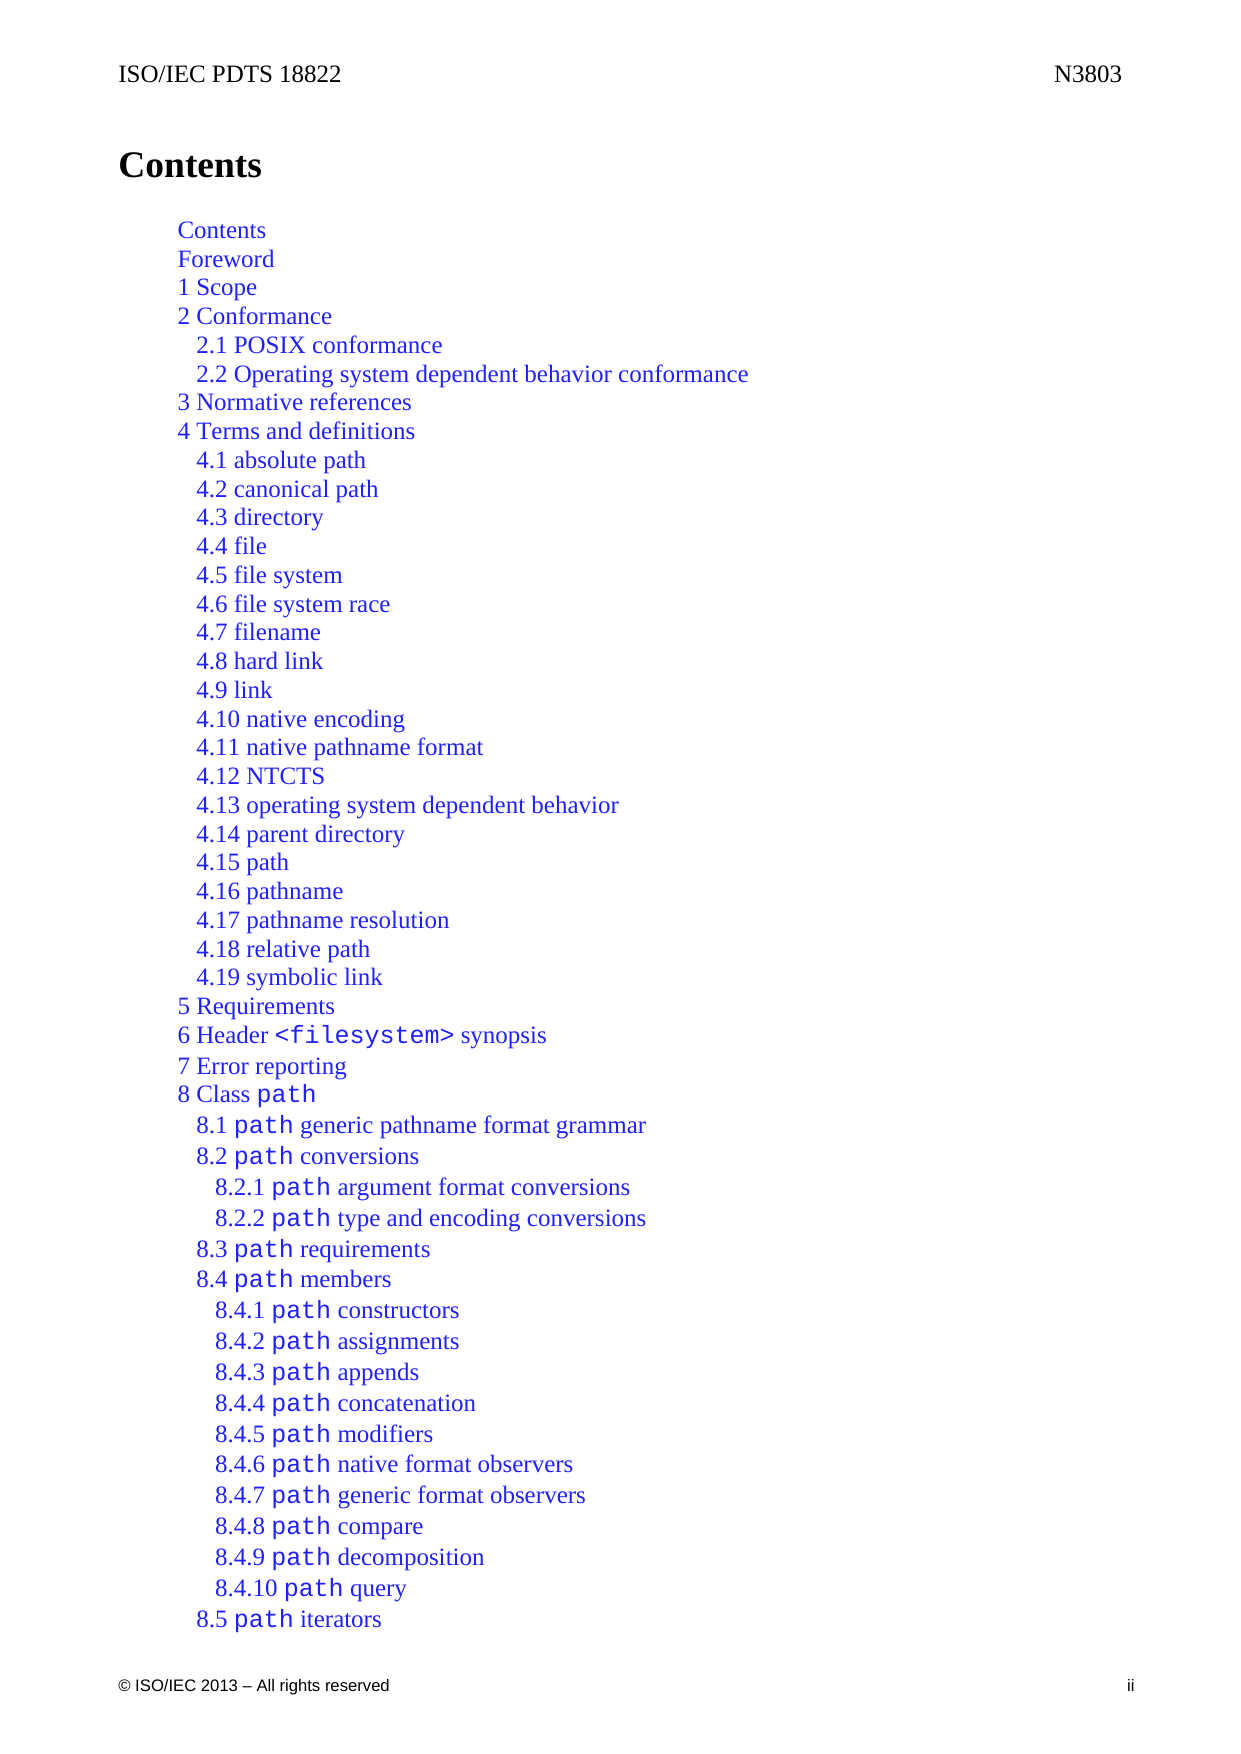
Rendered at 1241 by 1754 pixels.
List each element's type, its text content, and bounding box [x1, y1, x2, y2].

text Contents Foreword 1 Scope 2 Conformance 2.1 POSIX conformance 2.2 Operating system dependent behavior conformance 3 Normative references 4 Terms and definitions 4.1 absolute path 4.2 canonical path 4.3 directory 4.4 file 4.5 file system 4.6 file system race 4.7 filename 4.8 hard link 4.9 link 4.10 native encoding 4.11 native pathname format 4.12 NTCTS 4.13 operating system dependent behavior 4.14 parent directory 4.15 path 4.16 pathname 4.17 pathname resolution 4.18 relative path 4.19 symbolic link 5 Requirements 6 Header <filesystem> synopsis 7 Error reporting 8 Class path 8.1 path generic pathname format grammar 8.2 path conversions 8.2.1 path argument format conversions 8.2.2 path type and encoding conversions 8.3 path requirements 8.4 path members 8.4.1 path constructors 8.4.2 path assignments 8.4.3 path appends 8.4.4 path concatenation 8.4.5 path modifiers 8.4.6 path native format observers 8.4.7 path generic format observers 8.4.8 path compare 8.4.9 path decomposition 8.4.10 path query 8.5 path iterators [177, 215, 1122, 1634]
subtitle Contents [118, 142, 1181, 185]
